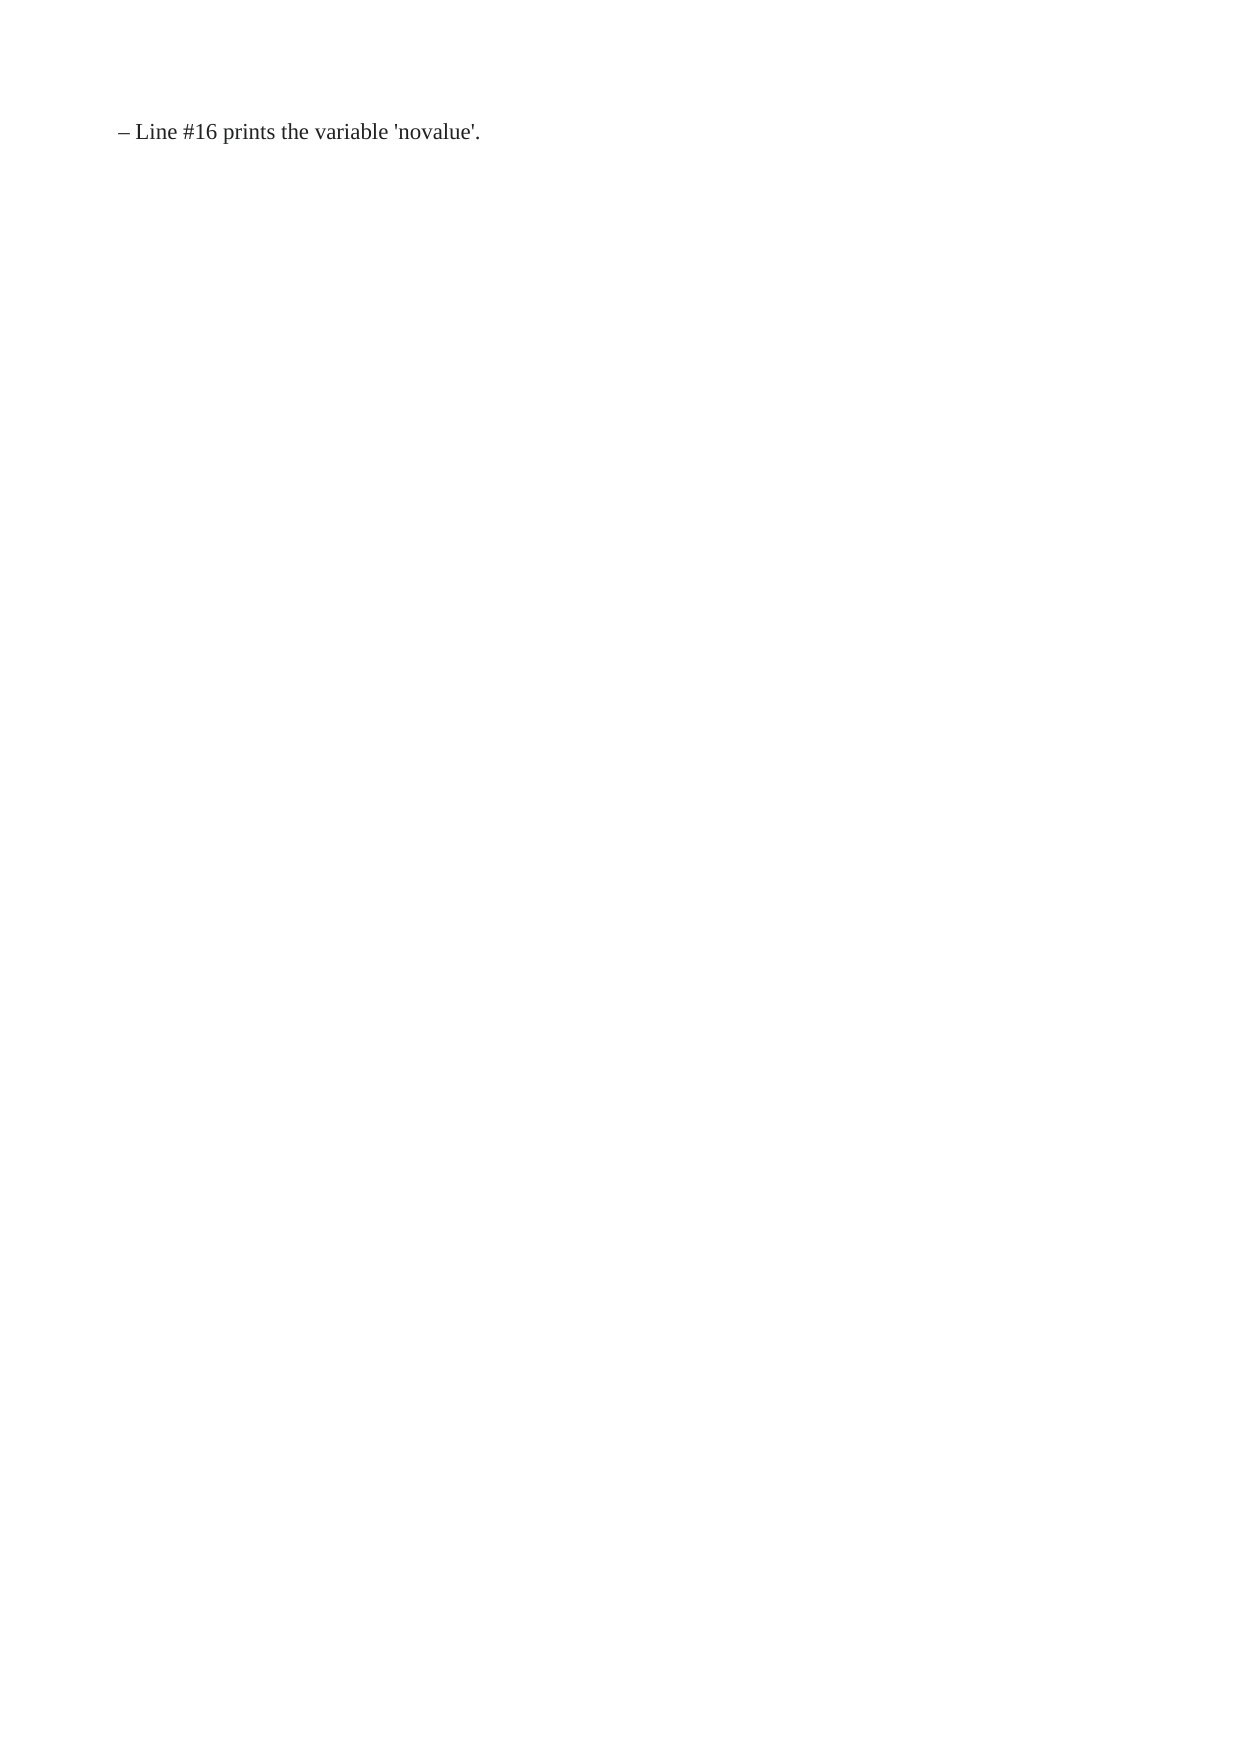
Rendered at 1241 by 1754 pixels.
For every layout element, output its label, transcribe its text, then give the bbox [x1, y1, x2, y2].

text – Line #16 prints the variable 'novalue'. [118, 118, 1122, 144]
